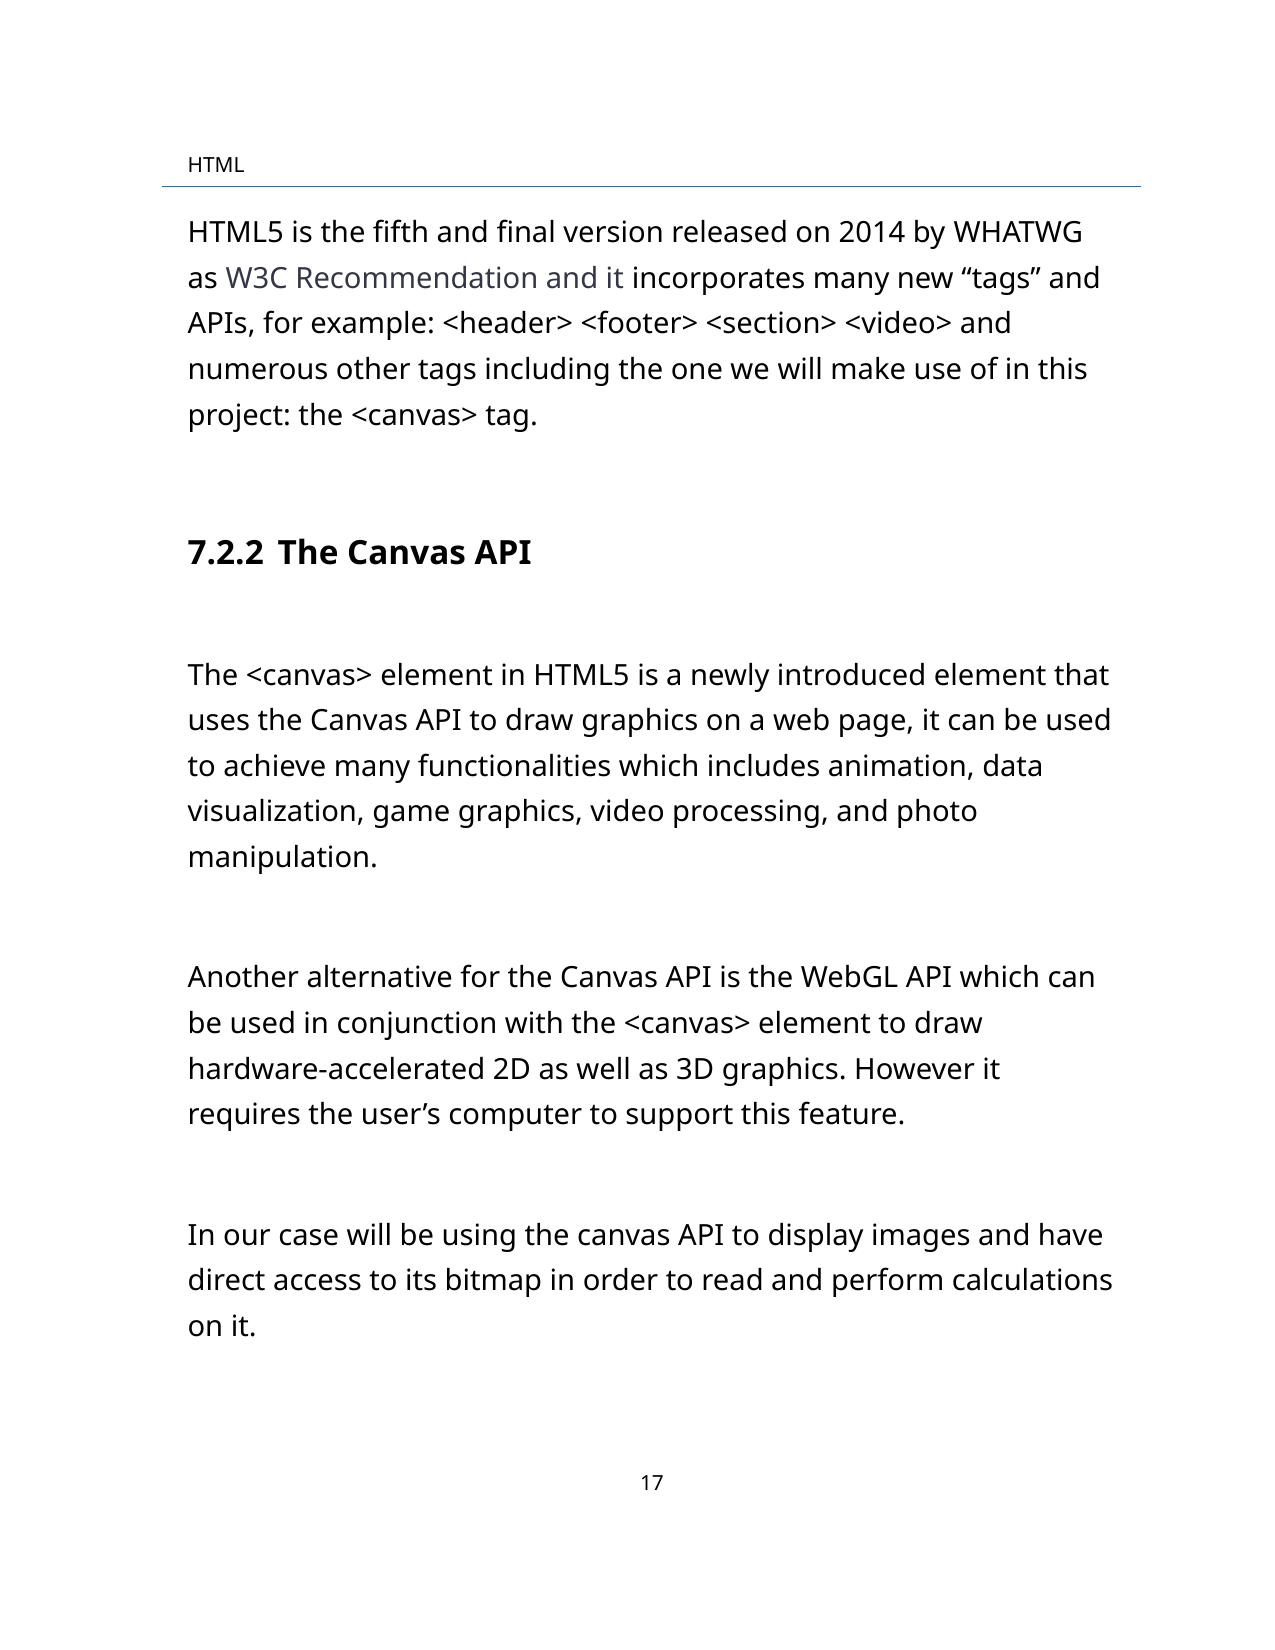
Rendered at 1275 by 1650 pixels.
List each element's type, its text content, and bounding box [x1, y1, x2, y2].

text Another alternative for the Canvas API is the WebGL API which can be used in conjunction with the <canvas> element to draw hardware-accelerated 2D as well as 3D graphics. However it requires the user’s computer to support this feature. [187, 957, 1116, 1133]
text In our case will be using the canvas API to display images and have direct access to its bitmap in order to read and perform calculations on it. [187, 1214, 1116, 1345]
subtitle The Canvas API [187, 529, 1116, 574]
text The <canvas> element in HTML5 is a newly introduced element that uses the Canvas API to draw graphics on a web page, it can be used to achieve many functionalities which includes animation, data visualization, game graphics, video processing, and photo manipulation. [187, 654, 1116, 876]
text HTML5 is the fifth and final version released on 2014 by WHATWG as W3C Recommendation and it incorporates many new “tags” and APIs, for example: <header> <footer> <section> <video> and numerous other tags including the one we will make use of in this project: the <canvas> tag. [187, 211, 1116, 434]
